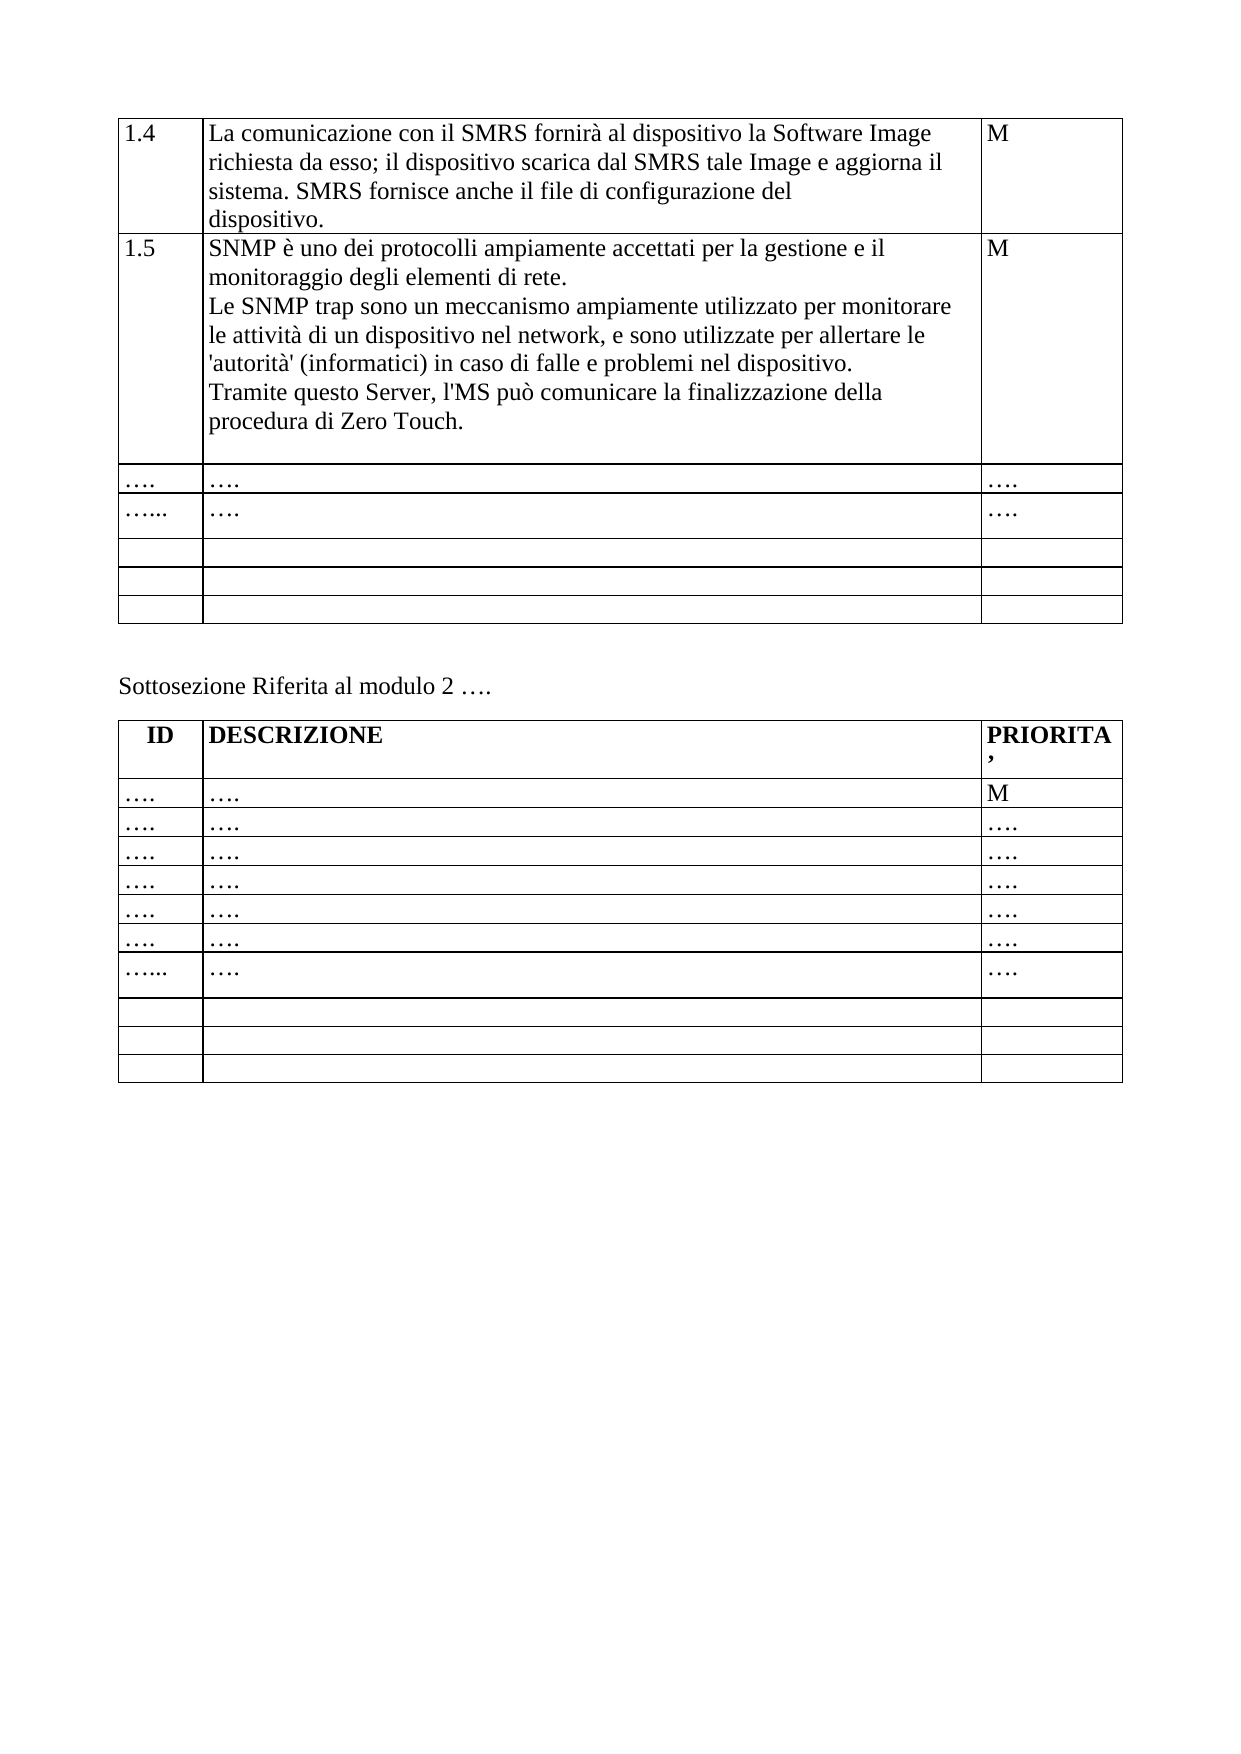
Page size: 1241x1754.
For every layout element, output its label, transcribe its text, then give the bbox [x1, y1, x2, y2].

table_cell SNMP è uno dei protocolli ampiamente accettati per la gestione e il monitoraggio degli elementi di rete. Le SNMP trap sono un meccanismo ampiamente utilizzato per monitorare le attività di un dispositivo nel network, e sono utilizzate per allertare le 'autorità' (informatici) in caso di falle e problemi nel dispositivo. Tramite questo Server, l'MS può comunicare la finalizzazione della procedura di Zero Touch. [204, 234, 981, 463]
table_cell [119, 999, 202, 1026]
table_cell [982, 596, 1122, 623]
table_cell [982, 1027, 1122, 1054]
table_cell [204, 1055, 981, 1082]
table_cell [982, 539, 1122, 566]
table_cell …. [204, 895, 981, 923]
table_cell [119, 596, 202, 623]
table_cell …. [982, 953, 1122, 997]
table_cell …. [982, 924, 1122, 951]
table_cell …. [119, 779, 202, 807]
text Sottosezione Riferita al modulo 2 …. [118, 671, 1122, 700]
table_cell …. [982, 808, 1122, 836]
table_cell La comunicazione con il SMRS fornirà al dispositivo la Software Image richiesta da esso; il dispositivo scarica dal SMRS tale Image e aggiorna il sistema. SMRS fornisce anche il file di configurazione del dispositivo. [204, 119, 981, 233]
table_cell M [982, 779, 1122, 807]
table_cell …. [204, 924, 981, 951]
table_cell [119, 1027, 202, 1054]
table_cell …. [119, 924, 202, 951]
table_cell …. [982, 837, 1122, 865]
table_cell 1.4 [119, 119, 202, 233]
table_cell [982, 568, 1122, 595]
table_cell [204, 568, 981, 595]
table_header PRIORITA’ [982, 721, 1122, 778]
table_cell …. [982, 494, 1122, 538]
table_cell …... [119, 494, 202, 538]
table_cell [204, 596, 981, 623]
table_cell [119, 568, 202, 595]
table_cell [119, 1055, 202, 1082]
table_cell …. [204, 953, 981, 997]
table_cell …. [204, 866, 981, 894]
table_cell [204, 999, 981, 1026]
table_cell …. [119, 866, 202, 894]
table_cell …. [204, 494, 981, 538]
table_cell …. [204, 779, 981, 807]
table_cell …. [119, 465, 202, 492]
table_cell [982, 999, 1122, 1026]
table_cell M [982, 234, 1122, 463]
table_cell [204, 539, 981, 566]
table_cell …. [982, 465, 1122, 492]
table_cell …. [982, 866, 1122, 894]
table_cell …. [119, 895, 202, 923]
table_cell M [982, 119, 1122, 233]
table_cell …... [119, 953, 202, 997]
table_cell 1.5 [119, 234, 202, 463]
table_cell …. [204, 837, 981, 865]
table_cell …. [982, 895, 1122, 923]
table_cell …. [119, 837, 202, 865]
table_cell [204, 1027, 981, 1054]
table_cell …. [119, 808, 202, 836]
table_cell [982, 1055, 1122, 1082]
table_cell …. [204, 465, 981, 492]
table_header DESCRIZIONE [204, 721, 981, 778]
table_cell [119, 539, 202, 566]
table_cell …. [204, 808, 981, 836]
table_header ID [119, 721, 202, 778]
